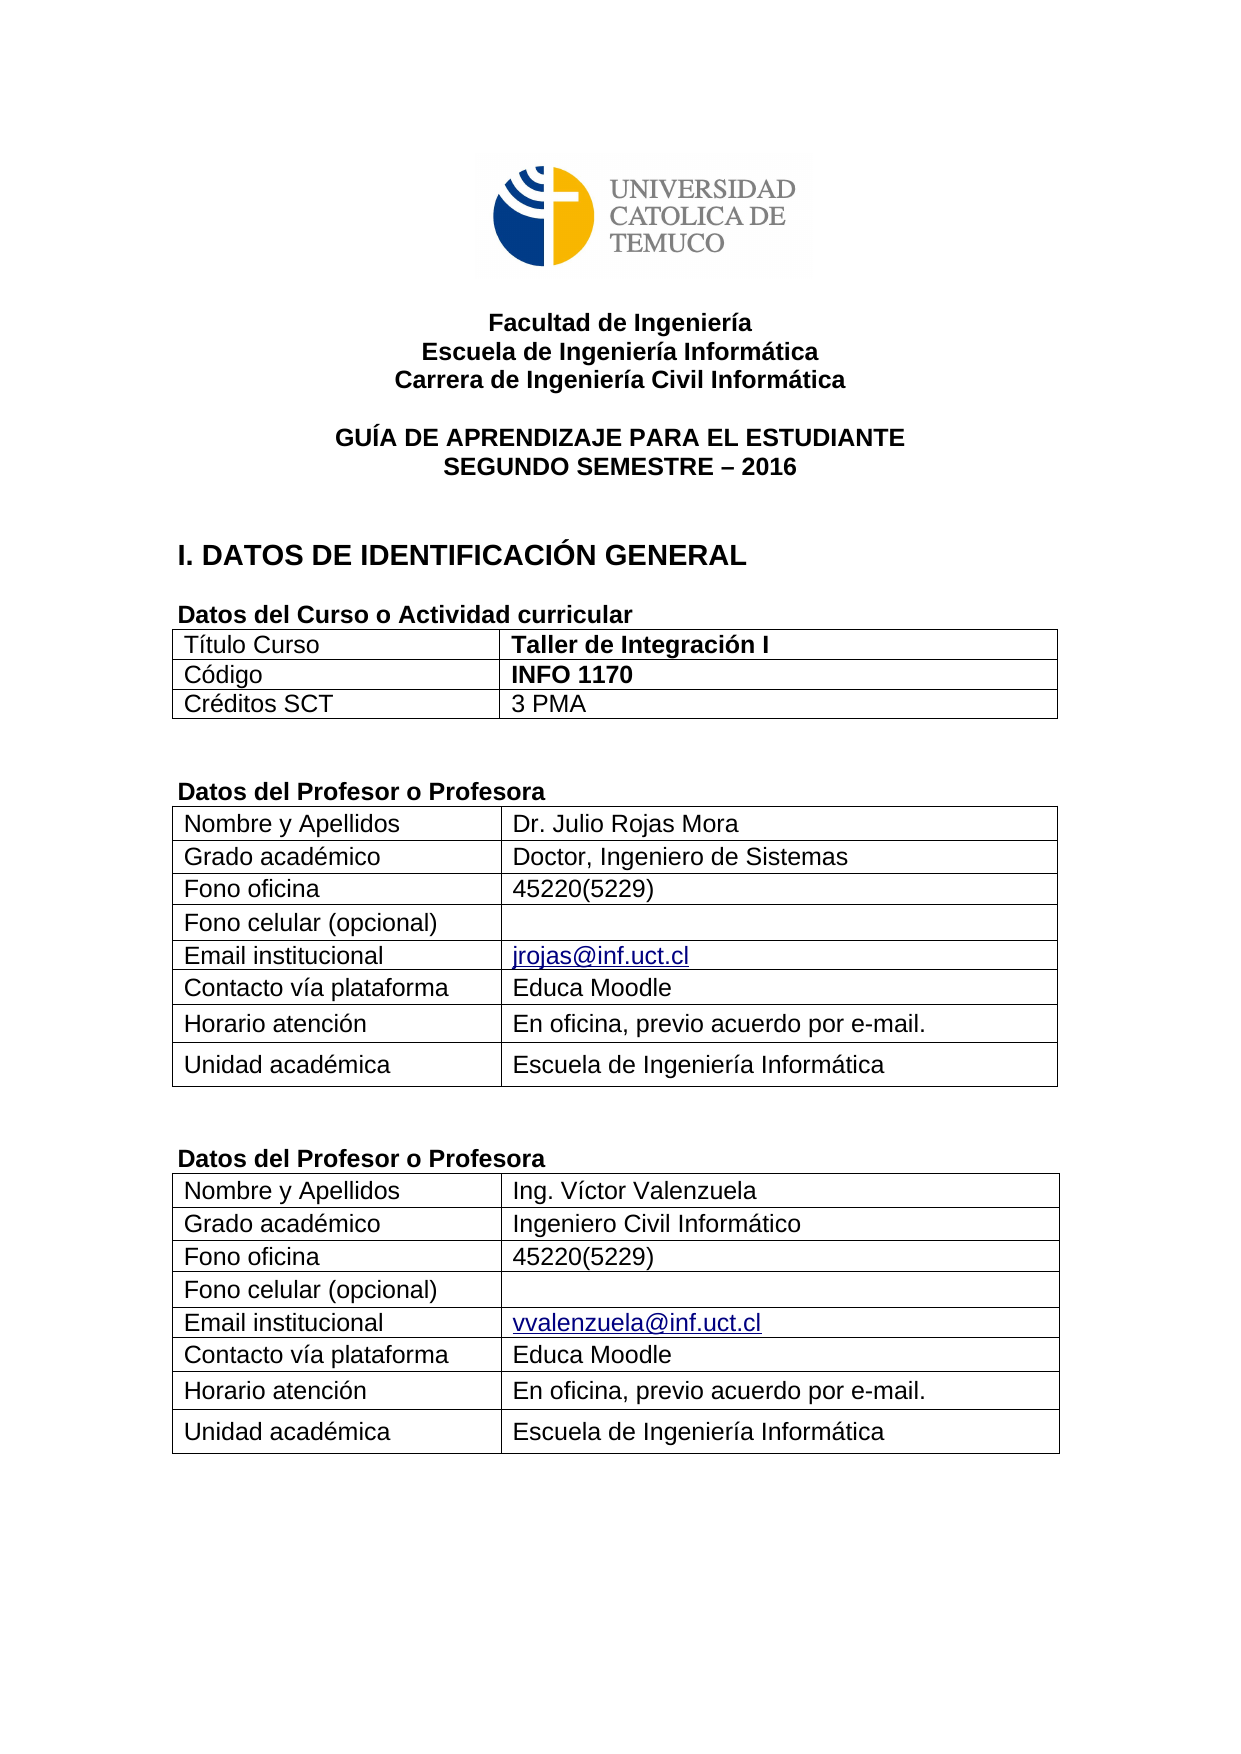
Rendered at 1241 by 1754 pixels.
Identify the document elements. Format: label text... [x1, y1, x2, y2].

table_cell vvalenzuela@inf.uct.cl [502, 1308, 1059, 1337]
text GUÍA de aprendizaje PARA EL estudiante [177, 423, 1063, 452]
table_header Dr. Julio Rojas Mora [502, 807, 1057, 839]
table_cell Fono celular (opcional) [173, 905, 501, 939]
text Datos del Profesor o Profesora [177, 777, 1063, 806]
text Carrera de Ingeniería Civil Informática [177, 365, 1063, 394]
table_cell Doctor, Ingeniero de Sistemas [502, 841, 1057, 872]
table_header Taller de Integración I [500, 630, 1057, 659]
table_cell Grado académico [173, 1208, 501, 1240]
table_cell Educa Moodle [502, 1338, 1059, 1371]
table_cell Fono celular (opcional) [173, 1272, 501, 1307]
table_cell INFO 1170 [500, 660, 1057, 688]
table_cell [502, 905, 1057, 939]
table_cell Horario atención [173, 1372, 501, 1409]
table_cell 45220(5229) [502, 874, 1057, 904]
text Datos del Profesor o Profesora [177, 1144, 1063, 1173]
table_cell Contacto vía plataforma [173, 1338, 501, 1371]
text segundo semestre – 2016 [177, 452, 1063, 480]
table_cell Créditos SCT [173, 690, 499, 718]
table_header Ing. Víctor Valenzuela [502, 1174, 1059, 1207]
table_cell Ingeniero Civil Informático [502, 1208, 1059, 1240]
table_cell jrojas@inf.uct.cl [502, 941, 1057, 969]
table_cell En oficina, previo acuerdo por e-mail. [502, 1372, 1059, 1409]
table_header Nombre y Apellidos [173, 807, 501, 839]
text Datos del Curso o Actividad curricular [177, 600, 1063, 629]
table_cell Contacto vía plataforma [173, 970, 501, 1003]
table_cell Unidad académica [173, 1043, 501, 1086]
table_header Título Curso [173, 630, 499, 659]
table_cell Código [173, 660, 499, 688]
table_cell 45220(5229) [502, 1241, 1059, 1271]
table_cell 3 PMA [500, 690, 1057, 718]
table_cell Escuela de Ingeniería Informática [502, 1043, 1057, 1086]
table_cell Grado académico [173, 841, 501, 872]
table_cell Educa Moodle [502, 970, 1057, 1003]
text Escuela de Ingeniería Informática [177, 337, 1063, 365]
table_cell Escuela de Ingeniería Informática [502, 1410, 1059, 1453]
table_cell [502, 1272, 1059, 1307]
table_cell Unidad académica [173, 1410, 501, 1453]
table_cell Email institucional [173, 941, 501, 969]
table_cell Fono oficina [173, 1241, 501, 1271]
table_cell Email institucional [173, 1308, 501, 1337]
table_cell Fono oficina [173, 874, 501, 904]
table_cell En oficina, previo acuerdo por e-mail. [502, 1005, 1057, 1042]
table_header Nombre y Apellidos [173, 1174, 501, 1207]
picture [475, 153, 813, 279]
text I. DATOS DE IDENTIFICACIÓN GENERAL [177, 538, 1063, 571]
text Facultad de Ingeniería [177, 308, 1063, 337]
table_cell Horario atención [173, 1005, 501, 1042]
